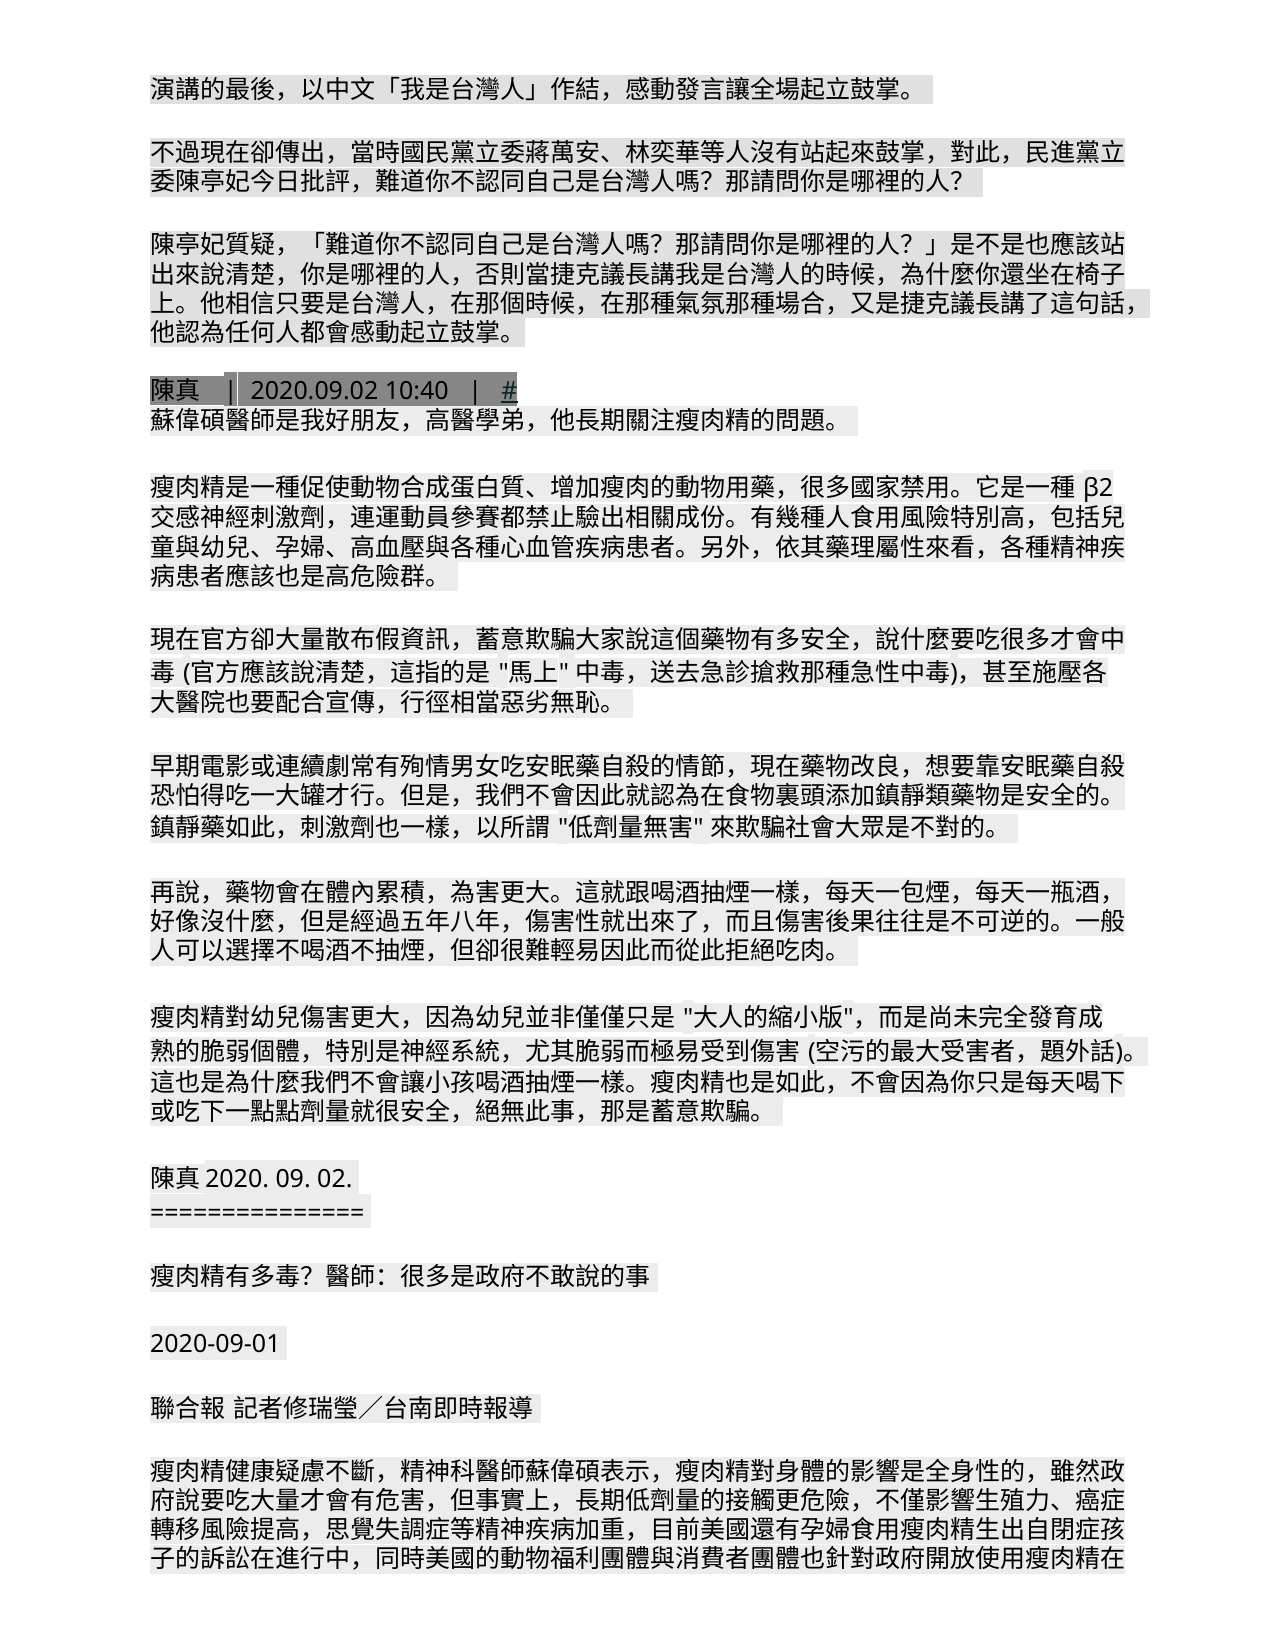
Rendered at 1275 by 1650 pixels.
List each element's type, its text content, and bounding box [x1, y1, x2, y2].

text 蘇偉碩醫師是我好朋友，高醫學弟，他長期關注瘦肉精的問題。 瘦肉精是一種促使動物合成蛋白質、增加瘦肉的動物用藥，很多國家禁用。它是一種 β2交感神經刺激劑，連運動員參賽都禁止驗出相關成份。有幾種人食用風險特別高，包括兒童與幼兒、孕婦、高血壓與各種心血管疾病患者。另外，依其藥理屬性來看，各種精神疾病患者應該也是高危險群。 現在官方卻大量散布假資訊，蓄意欺騙大家說這個藥物有多安全，說什麼要吃很多才會中毒 (官方應該說清楚，這指的是 "馬上" 中毒，送去急診搶救那種急性中毒)，甚至施壓各大醫院也要配合宣傳，行徑相當惡劣無恥。 早期電影或連續劇常有殉情男女吃安眠藥自殺的情節，現在藥物改良，想要靠安眠藥自殺恐怕得吃一大罐才行。但是，我們不會因此就認為在食物裏頭添加鎮靜類藥物是安全的。鎮靜藥如此，刺激劑也一樣，以所謂 "低劑量無害" 來欺騙社會大眾是不對的。 再說，藥物會在體內累積，為害更大。這就跟喝酒抽煙一樣，每天一包煙，每天一瓶酒，好像沒什麼，但是經過五年八年，傷害性就出來了，而且傷害後果往往是不可逆的。一般人可以選擇不喝酒不抽煙，但卻很難輕易因此而從此拒絕吃肉。 瘦肉精對幼兒傷害更大，因為幼兒並非僅僅只是 "大人的縮小版"，而是尚未完全發育成熟的脆弱個體，特別是神經系統，尤其脆弱而極易受到傷害 (空污的最大受害者，題外話)。這也是為什麼我們不會讓小孩喝酒抽煙一樣。瘦肉精也是如此，不會因為你只是每天喝下或吃下一點點劑量就很安全，絕無此事，那是蓄意欺騙。 陳真2020. 09. 02. =============== 瘦肉精有多毒？醫師：很多是政府不敢說的事 2020-09-01 聯合報 記者修瑞瑩／台南即時報導 瘦肉精健康疑慮不斷，精神科醫師蘇偉碩表示，瘦肉精對身體的影響是全身性的，雖然政府說要吃大量才會有危害，但事實上，長期低劑量的接觸更危險，不僅影響生殖力、癌症轉移風險提高，思覺失調症等精神疾病加重，目前美國還有孕婦食用瘦肉精生出自閉症孩子的訴訟在進行中，同時美國的動物福利團體與消費者團體也針對政府開放使用瘦肉精在控告政府。 蘇偉碩之前曾受邀參加立法院的瘦肉精健康風險公聽會，對瘦肉精有深入研究，他表示，政府目前都拿聯合國食品安全法典將瘦肉精列為安全的資料來做說帖，但沒有說明的是，在聯合國將其列入法典之前，美國向聯合國申請了10年都未通過，最後是在表決59票贊成、57票反對，極具爭議的情況下，將瘦肉精列入法典中，事實上還有很多的健康疑慮未解除。 而針對衛福部公布瘦肉精健康風險評估報告，支持開放美豬進口的政策，蘇偉碩表示，「這就跟台大公衛的彰化血清檢驗一樣」，只是完成報告未經學術流程的檢驗，結果一定會受到質疑，這個檢驗應該包括內部專家的審查，與國際論文的發表、醫界的公開審視。 蘇偉碩指出，瘦肉精是一種乙型腎上腺促動劑，會刺激全身的交感神經，就好像是人體處在突如其來的壓力狀態下，呼吸急促、心跳加快，腦、腸胃及生殖器等都受影響，如果長期的食用，就是讓身體長期處在高壓下，對健康有很大風險， 目前國際動物實驗上，可以發現瘦肉精不僅使心血管疾病風險增加，老鼠實驗中發現癌症轉移機率增加22倍，因為瘦肉精會影響中樞神經，精神疾病患者食用瘦肉精病情也會加重。 他表示，2003年美國普渡大學有一項針對使用瘦肉精豬隻行為的研究，發現這些豬容易躁動、有攻擊行為，進而增加養豬工人受傷的機率，在送屠宰過中死傷的機率也增加。 他指出，美國雖然只有兩成的豬肉有使用瘦肉精，但這些肉一般不會到國內消費市場裡，因為價格低而以出口或加工為主，未來到台灣應該也是流入加工廠，如果沒有清楚的標示，消費者以為是台灣加工廠做的沒問題，卻不知道肉是來自美國。 他表示，瘦肉精對人體的危害是很明顯的，但因為沒有辦法在人體上進行實驗，所以欠缺相關的結論，而且因為美豬進口後，肉品上不會標示是否有瘦肉精，也不能標示含量，消費者一旦吃下肚危害健康，也沒辦法提出證據證明，對消費者是相當不利的。 ===================== 日吃33瘦肉精排骨5年才超標？化學教授揭真相：政府別一錯再錯！ Yahoo奇摩（綜合報導） 2020年9月2日 總統蔡英文以一紙行政命令規避國會審查，逕行宣布明年元旦將開放含瘦肉精美豬進口惹議，尤其行政院長蘇貞昌一席「美豬僅有22％使用萊克多巴胺（瘦肉精）、比例很低，就算選擇萊克多巴胺美豬，每天要吃33片排骨、長期食用5到10年才會超標」言論更是引爆眾怒，紛湧其臉書洗版罵翻。 對此，師大化學系教授吳家誠指出「萊克多巴胺濃度是以ppb為單位、即ppm的千分之一，代表這是個毒性非常高的成分，即使沒有驗到萊克多巴胺也可能有殘毒，對人體仍有傷害，多數美國人也不會食用含萊克多巴胺食品，希望政府不要一錯再錯」。 （圖片翻攝facebook/蘇貞昌） 圖片請見： https://bit.ly/3lIGSWa 吳家誠日昨在電視節目中指出「萊克多巴胺為40幾種瘦肉精的其中一種，其濃度是以ppb為單位、即ppm的千分之一，代表這是個毒性非常高的成分，它會影響人的心血管系統與基因，尤其是對小朋友、孕婦與糖尿病患等危險族群來說更易受到影響」。 他認為「不管是邊境、源頭還是市場管制，以台灣目前的人力、物力及技術層面都很難達成，即使沒有驗到萊克多巴胺也可能有殘毒，對人體仍有傷害，多數美國人也不會食用含萊克多巴胺食品，希望政府不要一錯再錯」！ =================== 瘦肉精是荷爾蒙毒 專家：美國業者也禁用 2020/08/31 中時 周毓翔 民進黨政府解禁瘦肉精美豬，國民黨今天串連22縣市開記者會反制，國民黨中央今天也邀請專家學者來開記者會。師大化學系教授吳家誠指出，瘦肉精本身就是有毒的東西，他是荷爾蒙毒、基因毒；台灣競爭力論壇知識經濟組召集人盧信昌也指出，美國屠宰大廠以及主要肉品商都已經堅持不用萊克多巴胺，「我們何苦來哉？」 吳家誠表示，瘦肉精本身就是有毒的東西，是一種荷爾蒙毒，他的功能是讓動物長得快，瘦肉長得多，這種生產方式根本是不注重生產道德的國家才會做的，很不人道的飼養方式，這根本是黑心產品，解禁瘦肉精美豬就是在縱容黑心產品。 吳家誠指出，因為萊克多巴胺本身就是荷爾蒙毒，攝取會導致荷爾蒙走樣，進而讓身體整體性不平衡，且科學證據都顯示會累積在體內，包括內臟、眼睛，尤其影響小孩、孕婦、糖尿病、心血管疾病者最多，這些屬於社會弱勢的人權益就這樣被剝奪了，這種事一定要反對到底。 盧信昌則指出，美國俄亥俄州今年二月已經開始通知養豬農戶，八月份要開的豬隻拍賣大會，進去參展的豬都必須保證沒有使用萊克多巴胺，美國大的養殖業者，也在去年十月公開表示絕對不用萊克多巴胺，美國主要屠宰業者、肉品商都公開堅持不用萊克多巴胺，「我們又何苦來哉，開後門卻不知洞有多大。」 ============== 衛福部招認促背書瘦肉精美豬 13部立醫院全發稿掀議！ Yahoo奇摩（綜合報導） 2020年9月2日 總統蔡英文以一紙行政命令規避國會審查，逕行宣布明年元旦將開放含瘦肉精美豬進口惹議，沒想到卻有醫護人員爆料衛福部醫福會施壓部立醫院須每天發稿「背書」瘦肉精美豬，甚至長官還提到中央提醒若發稿挨批，醫院須自行承擔，不能說是中央下令要求，而經查包括基隆、桃園、苗栗、台中、豐原、南投、嘉義、朴子、新營、旗山與金門醫院，以及桃園與嘉南療養院等確實均在官網、臉書專頁或新聞媒體刊登報導瘦肉精美豬相關訊息，對此，醫福會執行長王必勝坦承「僅口頭」告知各院長宣達政策，並未強迫執行。 據爆料的醫療人員透露各部立醫院會接連發稿，是因衛福部醫福會前天寄發「重要急件」電郵要求各院從昨起每天至少發出1則有關政府開放美豬牛相關政策的醫學觀點論述，等同要求各院為瘦肉精美豬背書，且每天都要回報，各院只好卯起來發稿，以防成為被檢討對象。 [150, 406, 1125, 1574]
text 陳真 | 2020.09.02 10:40 | # [150, 372, 1125, 406]
text 腦殘是這時代一個最大的商機 陳真2020. 09. 02. 鈺錠講的這個新聞我也看了，很好笑： https://bit.ly/31NKjmL 西方腦殘人士相當多，好笑之餘，我也常感無奈；很難想像怎麼會有人那樣子想事情？西方很多各類型的陰謀論者，陰陽怪氣的，我都不知道他們的腦子到底是怎麼了？他們幾乎懷疑每一件常識或時事，但我想，他們最應該懷疑的是自己的腦子是不是進水了。 懷疑精神是好的，但是莫名其妙懷疑一通，那就很讓人無言了。 不過，我知道西方很多冒牌的陰謀論者，假陰謀，真撈錢；刻意講一些胡扯瞎掰的聳動驚天大陰謀，吸引腦殘支持者，從中謀利。 腦殘其實是這時代一個最大的商機，紅藍綠都有，中外皆然，只是為害程度不一樣而已。你看人渣黨及其各種尾巴黨和文人走狗們，什麼本事或努力都根本完全不需要，只需要操弄族群對立，不斷講些仇中反華愛台灣的台詞，就能權勢在握，財源滾滾，前途輝煌。 你看底下這新聞，人性實在很醜陋。一般詐騙集團只是撈一點小錢，受害者只是一些個人，但是政治詐騙集團卻是以整個社會眾人長遠的生存福祉做為詐騙籌碼，藉以撈取一己暴利與權力，並且藉以雞犬昇天，一家子幾代人享不盡的富貴榮華，卻以犧牲眾人生命與權益為代價。 ============== 聽到我是台灣人沒起立 她怒轟藍委 三立新聞網 2020年9月2日 捷克參議院議長韋德齊（Miloš Vystrčil）率89人訪問台灣，於30日抵台，昨（1）日上午赴立法院參訪，並在立法院議場內發表演說。韋德齊在演講中再次談及民主價值，並在演講的最後，以中文「我是台灣人」作結，感動發言讓全場起立鼓掌。 不過現在卻傳出，當時國民黨立委蔣萬安、林奕華等人沒有站起來鼓掌，對此，民進黨立委陳亭妃今日批評，難道你不認同自己是台灣人嗎？那請問你是哪裡的人？ 陳亭妃質疑，「難道你不認同自己是台灣人嗎？那請問你是哪裡的人？」是不是也應該站出來說清楚，你是哪裡的人，否則當捷克議長講我是台灣人的時候，為什麼你還坐在椅子上。他相信只要是台灣人，在那個時候，在那種氣氛那種場合，又是捷克議長講了這句話，他認為任何人都會感動起立鼓掌。 [150, 75, 1125, 347]
